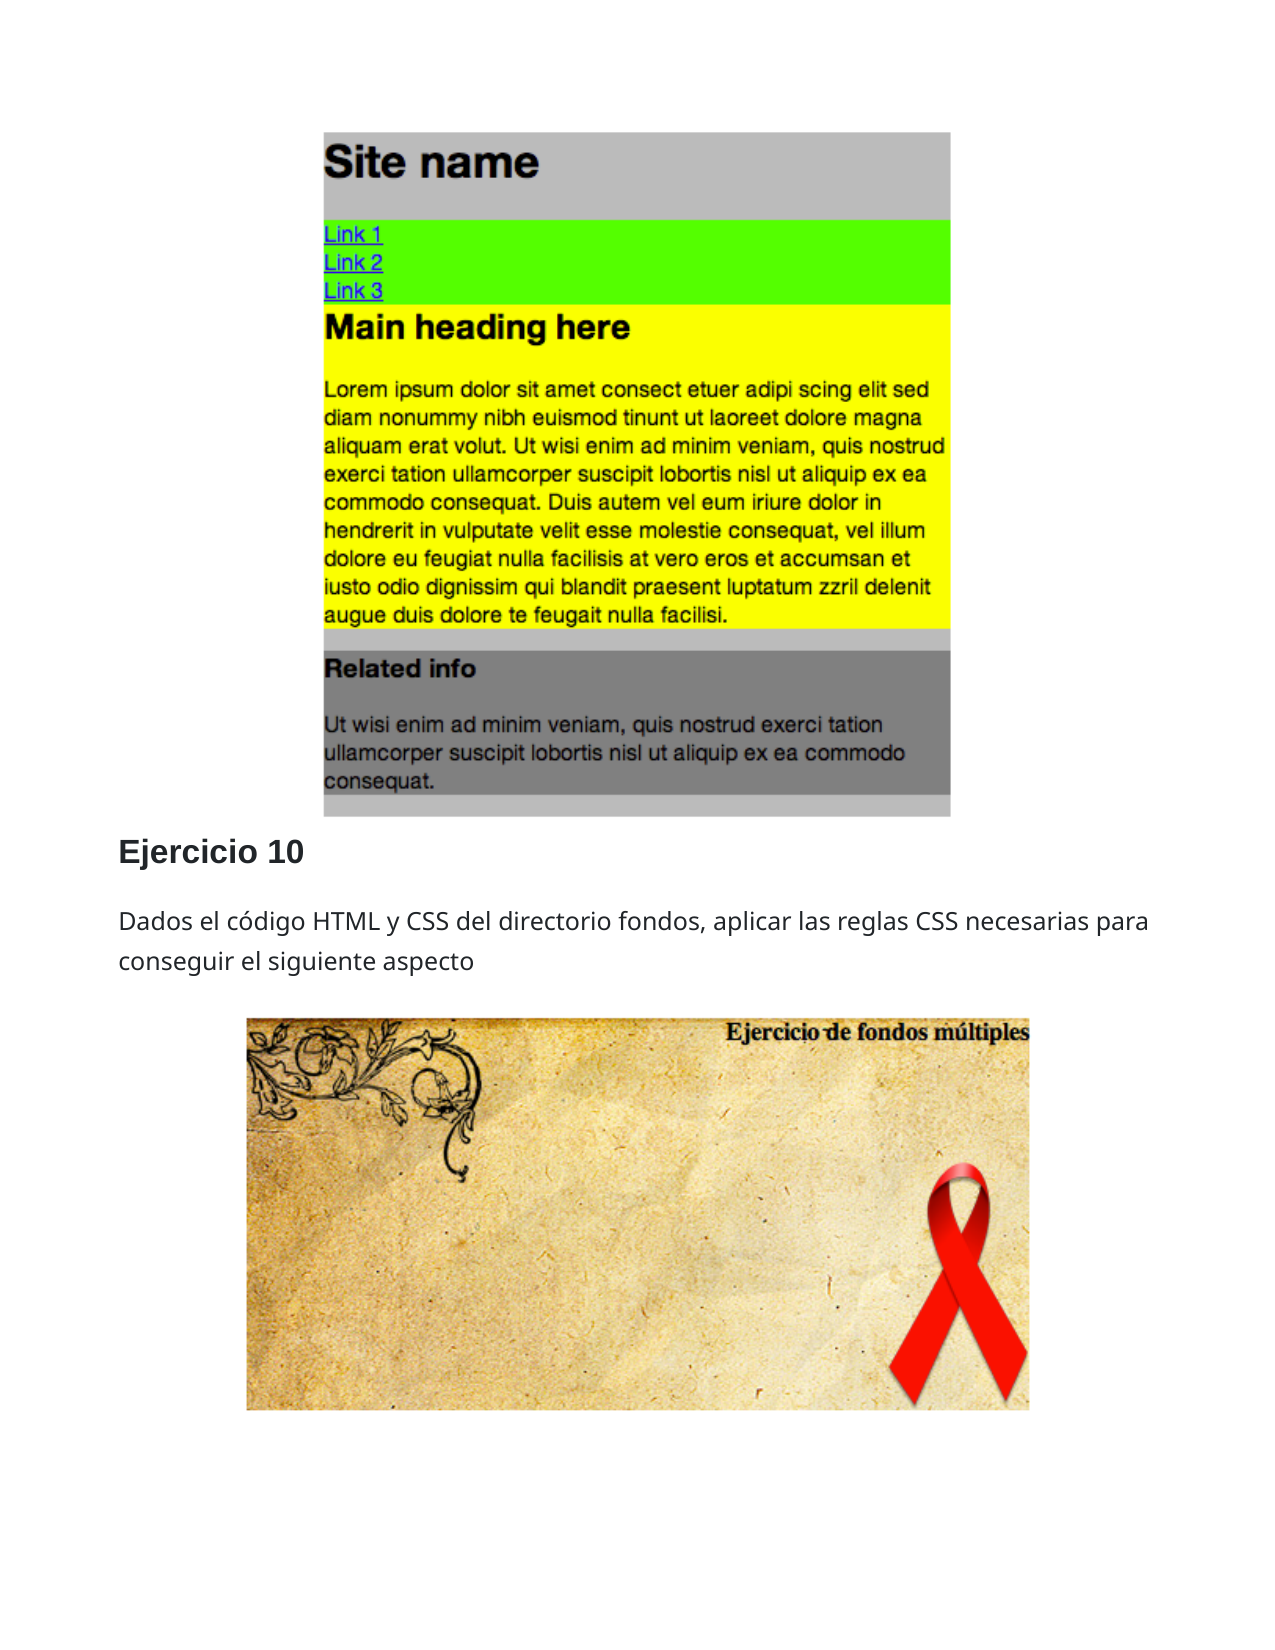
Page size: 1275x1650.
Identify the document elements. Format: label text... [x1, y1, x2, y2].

picture [225, 1010, 1050, 1420]
text Dados el código HTML y CSS del directorio fondos, aplicar las reglas CSS necesarias para conseguir el siguiente aspecto [118, 903, 1157, 978]
text Ejercicio 10 [118, 832, 1157, 871]
picture [311, 131, 964, 828]
